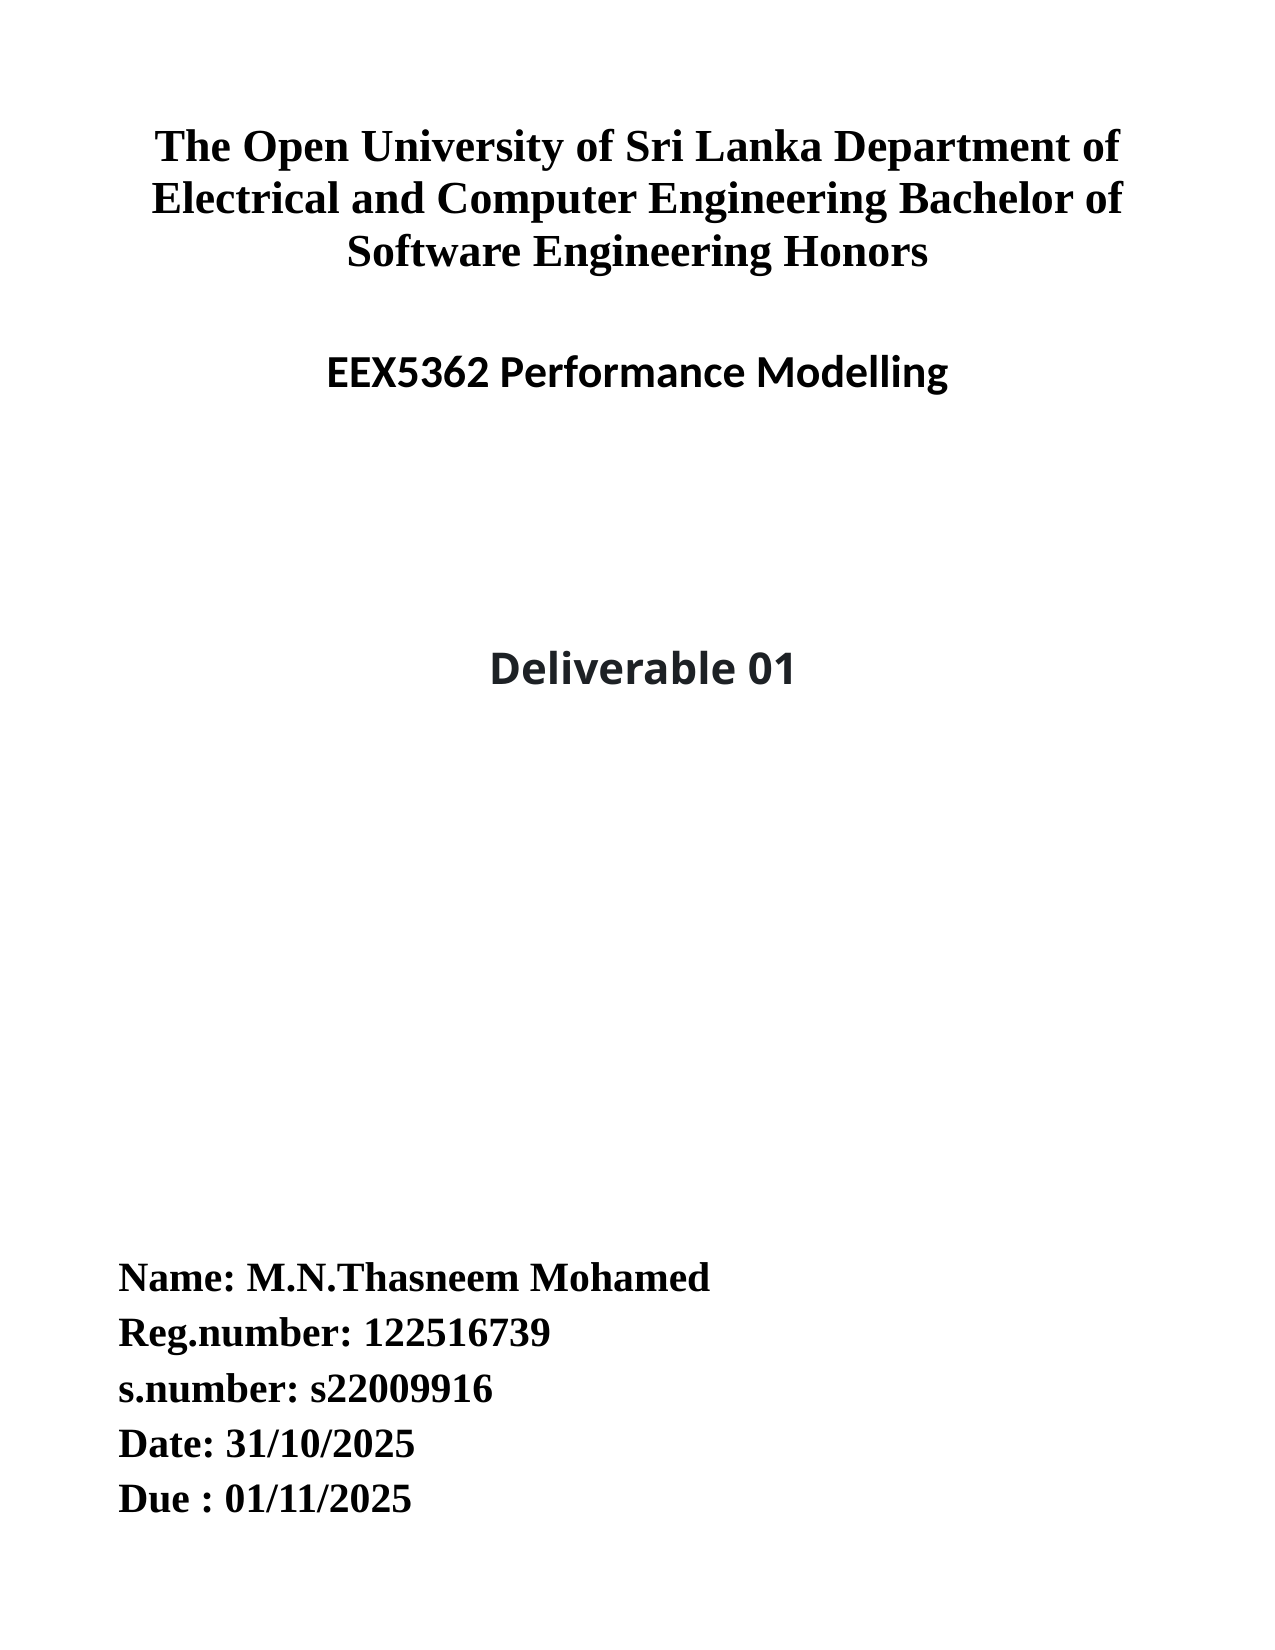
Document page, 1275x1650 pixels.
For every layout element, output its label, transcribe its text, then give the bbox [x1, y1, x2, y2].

text Name: M.N.Thasneem Mohamed [118, 1253, 1157, 1301]
text Deliverable 01 [118, 637, 1157, 697]
text Date: 31/10/2025 Due : 01/11/2025 [118, 1418, 1157, 1521]
title EEX5362 Performance Modelling [204, 342, 1051, 398]
text s.number: s22009916 [118, 1363, 1157, 1411]
text Reg.number: 122516739 [118, 1308, 1157, 1356]
text The Open University of Sri Lanka Department of Electrical and Computer Engineering Bachelor of Software Engineering Honors [118, 118, 1157, 276]
